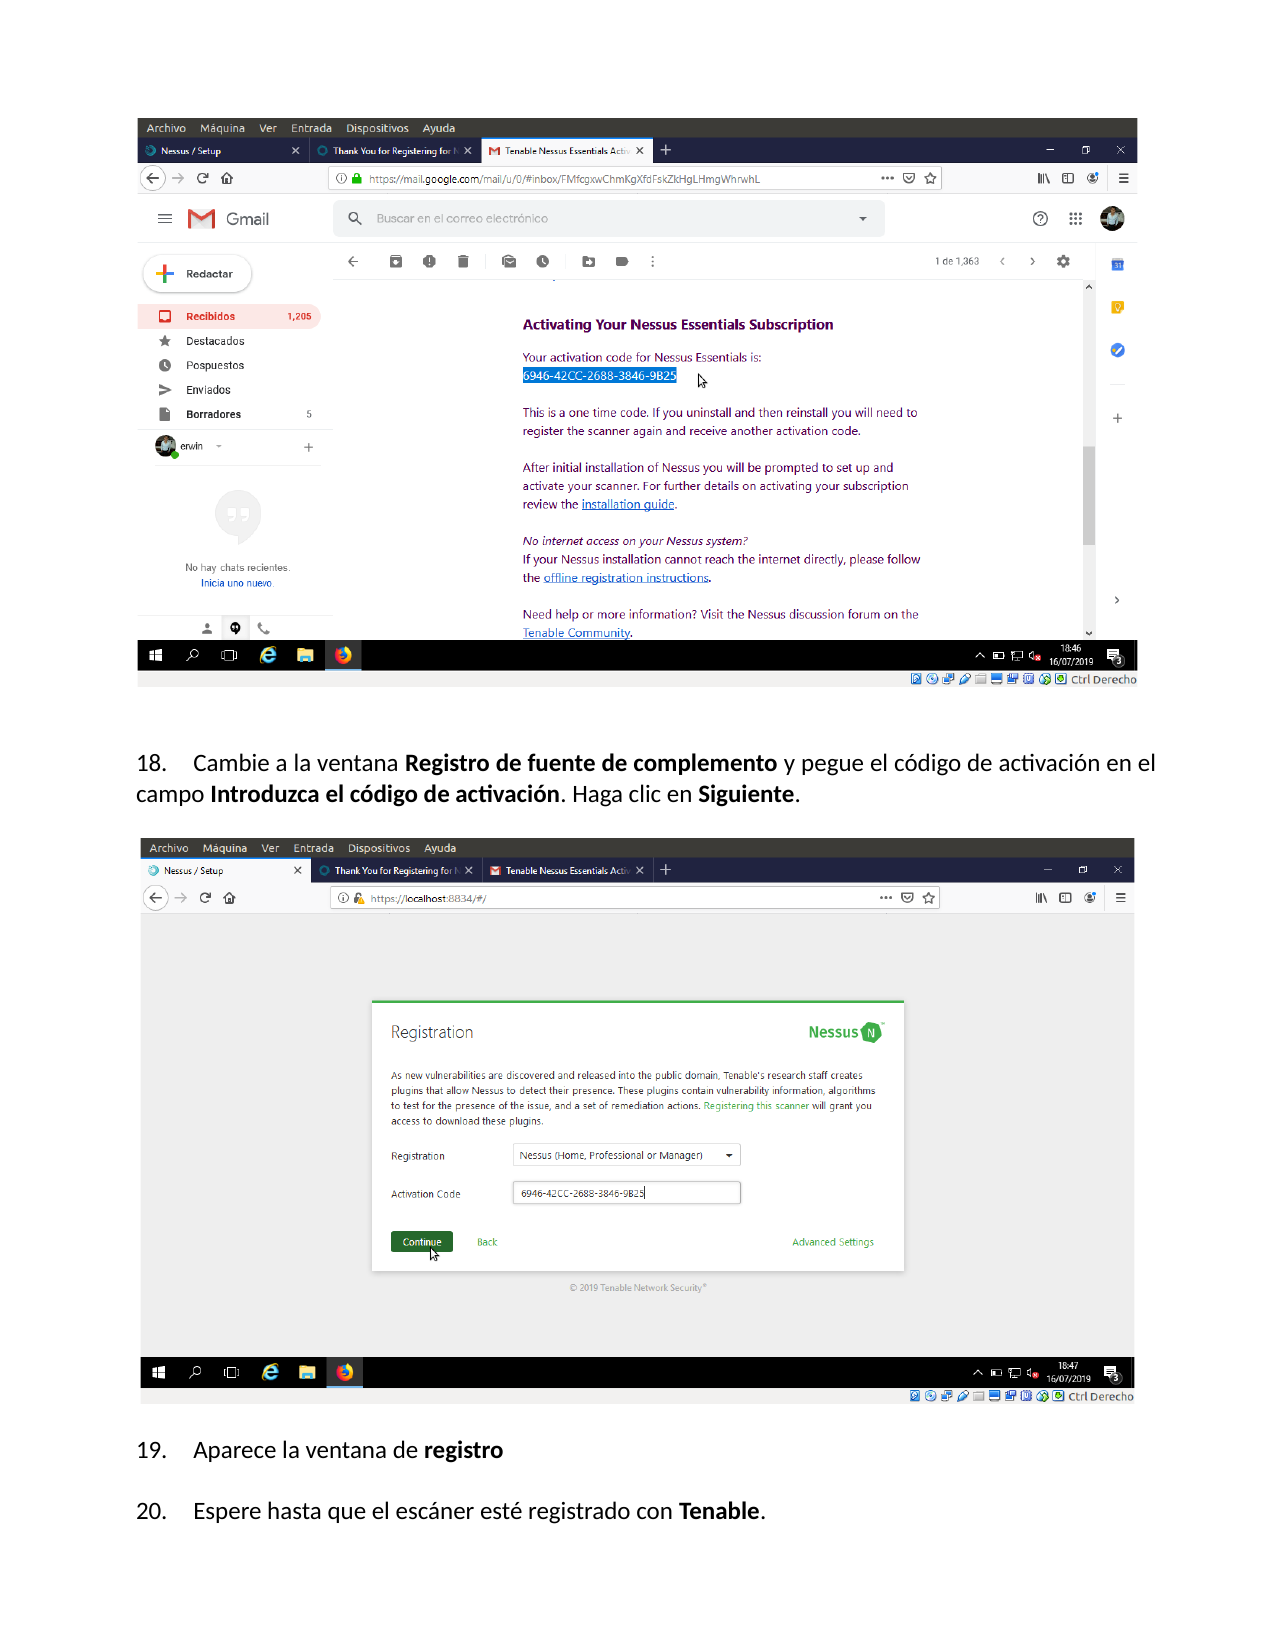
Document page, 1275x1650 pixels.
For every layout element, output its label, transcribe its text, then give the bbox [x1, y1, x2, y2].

picture [137, 118, 1138, 687]
list Espere hasta que el escáner esté registrado con Tenable. [136, 1495, 1157, 1526]
picture [140, 838, 1135, 1404]
list Cambie a la ventana Registro de fuente de complemento y pegue el código de activación en el campo Introduzca el código de activación. Haga clic en Siguiente. [136, 747, 1157, 808]
list Aparece la ventana de registro [136, 1434, 1157, 1465]
